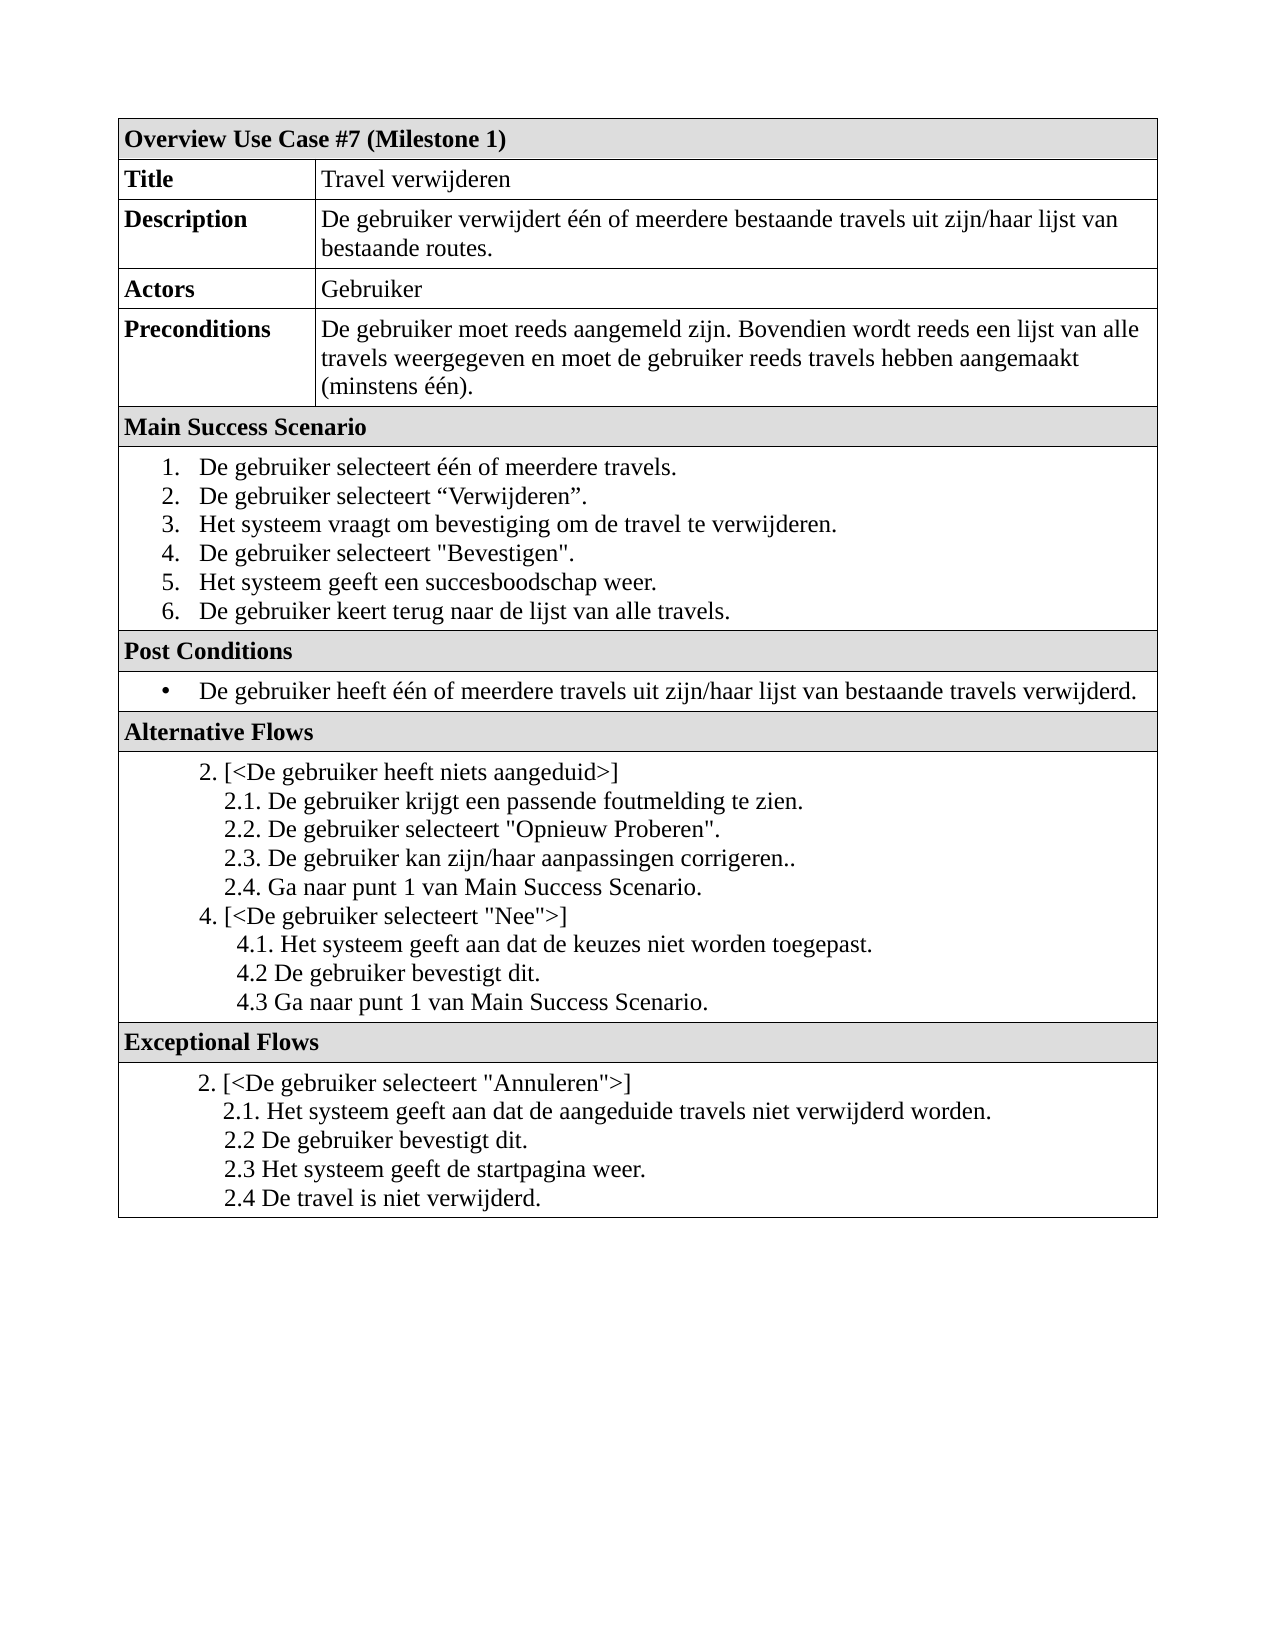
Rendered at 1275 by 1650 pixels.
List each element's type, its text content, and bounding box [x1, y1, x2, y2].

table_cell Main Success Scenario [119, 407, 1157, 446]
table_cell Post Conditions [119, 631, 1157, 671]
table_cell 2. [<De gebruiker heeft niets aangeduid>] 2.1. De gebruiker krijgt een passende foutmelding te zien. 2.2. De gebruiker selecteert "Opnieuw Proberen". 2.3. De gebruiker kan zijn/haar aanpassingen corrigeren.. 2.4. Ga naar punt 1 van Main Success Scenario. 4. [<De gebruiker selecteert "Nee">] 4.1. Het systeem geeft aan dat de keuzes niet worden toegepast. 4.2 De gebruiker bevestigt dit. 4.3 Ga naar punt 1 van Main Success Scenario. [119, 752, 1157, 1022]
table_header Overview Use Case #7 (Milestone 1) [119, 119, 1157, 158]
table_cell Alternative Flows [119, 712, 1157, 751]
table_cell Gebruiker [316, 269, 1157, 308]
table_cell Travel verwijderen [316, 160, 1157, 199]
table_cell De gebruiker heeft één of meerdere travels uit zijn/haar lijst van bestaande travels verwijderd. [119, 672, 1157, 711]
table_cell Actors [119, 269, 315, 308]
table_cell Preconditions [119, 309, 315, 406]
table_cell De gebruiker moet reeds aangemeld zijn. Bovendien wordt reeds een lijst van alle travels weergegeven en moet de gebruiker reeds travels hebben aangemaakt (minstens één). [316, 309, 1157, 406]
table_cell Description [119, 200, 315, 268]
table_cell De gebruiker verwijdert één of meerdere bestaande travels uit zijn/haar lijst van bestaande routes. [316, 200, 1157, 268]
table_cell De gebruiker selecteert één of meerdere travels. De gebruiker selecteert “Verwijderen”. Het systeem vraagt om bevestiging om de travel te verwijderen. De gebruiker selecteert "Bevestigen". Het systeem geeft een succesboodschap weer. De gebruiker keert terug naar de lijst van alle travels. [119, 447, 1157, 630]
table_cell Exceptional Flows [119, 1023, 1157, 1062]
table_cell Title [119, 160, 315, 199]
table_cell 2. [<De gebruiker selecteert "Annuleren">] 2.1. Het systeem geeft aan dat de aangeduide travels niet verwijderd worden. 2.2 De gebruiker bevestigt dit. 2.3 Het systeem geeft de startpagina weer. 2.4 De travel is niet verwijderd. [119, 1063, 1157, 1217]
